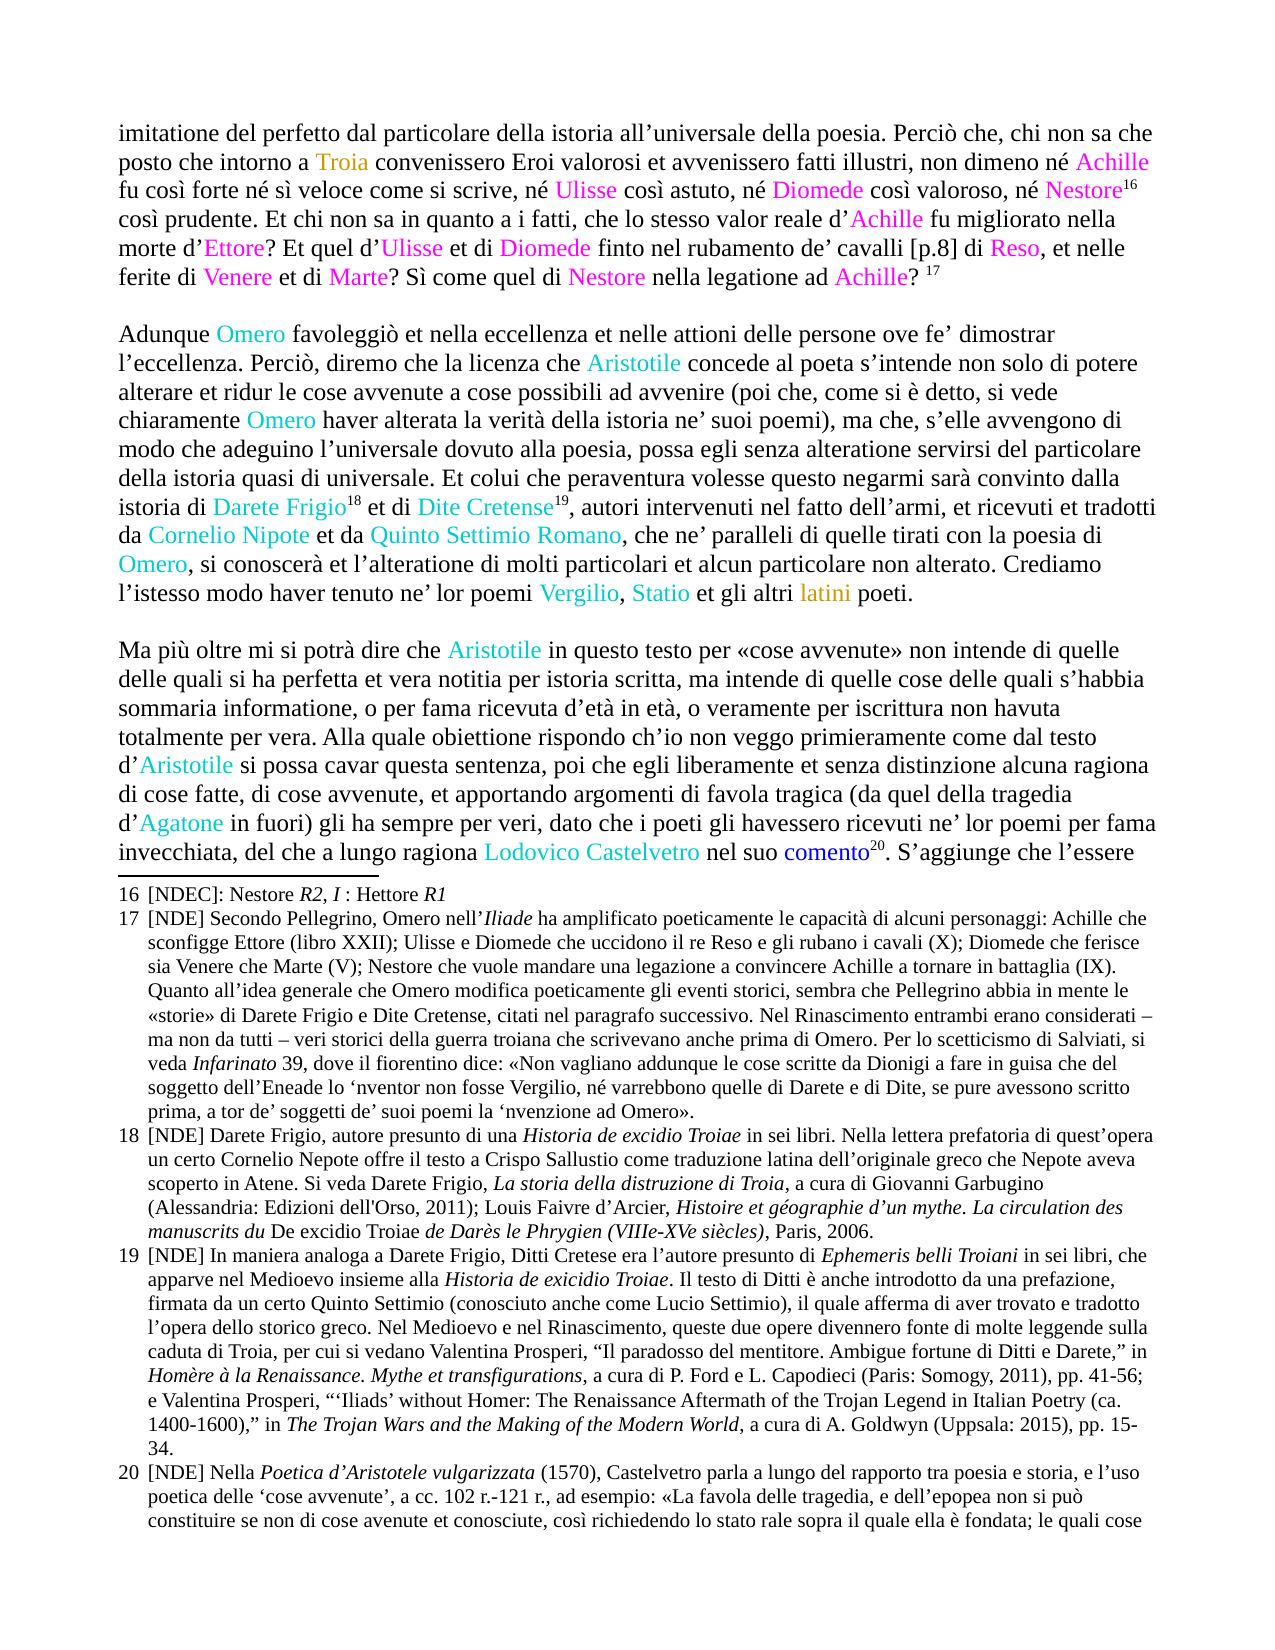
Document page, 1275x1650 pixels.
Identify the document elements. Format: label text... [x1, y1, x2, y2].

text [NDE] In maniera analoga a Darete Frigio, Ditti Cretese era l’autore presunto di Ephemeris belli Troiani in sei libri, che apparve nel Medioevo insieme alla Historia de exicidio Troiae. Il testo di Ditti è anche introdotto da una prefazione, firmata da un certo Quinto Settimio (conosciuto anche come Lucio Settimio), il quale afferma di aver trovato e tradotto l’opera dello storico greco. Nel Medioevo e nel Rinascimento, queste due opere divennero fonte di molte leggende sulla caduta di Troia, per cui si vedano Valentina Prosperi, “Il paradosso del mentitore. Ambigue fortune di Ditti e Darete,” in Homère à la Renaissance. Mythe et transfigurations, a cura di P. Ford e L. Capodieci (Paris: Somogy, 2011), pp. 41-56; e Valentina Prosperi, “‘Iliads’ without Homer: The Renaissance Aftermath of the Trojan Legend in Italian Poetry (ca. 1400-1600),” in The Trojan Wars and the Making of the Modern World, a cura di A. Goldwyn (Uppsala: 2015), pp. 15-34. [118, 1243, 1157, 1460]
text imitatione del perfetto dal particolare della istoria all’universale della poesia. Perciò che, chi non sa che posto che intorno a Troia convenissero Eroi valorosi et avvenissero fatti illustri, non dimeno né Achille fu così forte né sì veloce come si scrive, né Ulisse così astuto, né Diomede così valoroso, né Nestore così prudente. Et chi non sa in quanto a i fatti, che lo stesso valor reale d’Achille fu migliorato nella morte d’Ettore? Et quel d’Ulisse et di Diomede finto nel rubamento de’ cavalli [p.8] di Reso, et nelle ferite di Venere et di Marte? Sì come quel di Nestore nella legatione ad Achille? [118, 118, 1157, 291]
text [NDE] Secondo Pellegrino, Omero nell’Iliade ha amplificato poeticamente le capacità di alcuni personaggi: Achille che sconfigge Ettore (libro XXII); Ulisse e Diomede che uccidono il re Reso e gli rubano i cavali (X); Diomede che ferisce sia Venere che Marte (V); Nestore che vuole mandare una legazione a convincere Achille a tornare in battaglia (IX). Quanto all’idea generale che Omero modifica poeticamente gli eventi storici, sembra che Pellegrino abbia in mente le «storie» di Darete Frigio e Dite Cretense, citati nel paragrafo successivo. Nel Rinascimento entrambi erano considerati – ma non da tutti – veri storici della guerra troiana che scrivevano anche prima di Omero. Per lo scetticismo di Salviati, si veda Infarinato 39, dove il fiorentino dice: «Non vagliano addunque le cose scritte da Dionigi a fare in guisa che del soggetto dell’Eneade lo ‘nventor non fosse Vergilio, né varrebbono quelle di Darete e di Dite, se pure avessono scritto prima, a tor de’ soggetti de’ suoi poemi la ‘nvenzione ad Omero». [118, 906, 1157, 1123]
text [NDEC]: Nestore R2, I : Hettore R1 [118, 882, 1157, 906]
text [NDE] Darete Frigio, autore presunto di una Historia de excidio Troiae in sei libri. Nella lettera prefatoria di quest’opera un certo Cornelio Nepote offre il testo a Crispo Sallustio come traduzione latina dell’originale greco che Nepote aveva scoperto in Atene. Si veda Darete Frigio, La storia della distruzione di Troia, a cura di Giovanni Garbugino (Alessandria: Edizioni dell'Orso, 2011); Louis Faivre d’Arcier, Histoire et géographie d’un mythe. La circulation des manuscrits du De excidio Troiae de Darès le Phrygien (VIIIe-XVe siècles), Paris, 2006. [118, 1123, 1157, 1243]
text Adunque Omero favoleggiò et nella eccellenza et nelle attioni delle persone ove fe’ dimostrar l’eccellenza. Perciò, diremo che la licenza che Aristotile concede al poeta s’intende non solo di potere alterare et ridur le cose avvenute a cose possibili ad avvenire (poi che, come si è detto, si vede chiaramente Omero haver alterata la verità della istoria ne’ suoi poemi), ma che, s’elle avvengono di modo che adeguino l’universale dovuto alla poesia, possa egli senza alteratione servirsi del particolare della istoria quasi di universale. Et colui che peraventura volesse questo negarmi sarà convinto dalla istoria di Darete Frigio et di Dite Cretense, autori intervenuti nel fatto dell’armi, et ricevuti et tradotti da Cornelio Nipote et da Quinto Settimio Romano, che ne’ paralleli di quelle tirati con la poesia di Omero, si conoscerà et l’alteratione di molti particolari et alcun particolare non alterato. Crediamo l’istesso modo haver tenuto ne’ lor poemi Vergilio, Statio et gli altri latini poeti. [118, 319, 1157, 607]
text Ma più oltre mi si potrà dire che Aristotile in questo testo per «cose avvenute» non intende di quelle delle quali si ha perfetta et vera notitia per istoria scritta, ma intende di quelle cose delle quali s’habbia sommaria informatione, o per fama ricevuta d’età in età, o veramente per iscrittura non havuta totalmente per vera. Alla quale obiettione rispondo ch’io non veggo primieramente come dal testo d’Aristotile si possa cavar questa sentenza, poi che egli liberamente et senza distinzione alcuna ragiona di cose fatte, di cose avvenute, et apportando argomenti di favola tragica (da quel della tragedia d’Agatone in fuori) gli ha sempre per veri, dato che i poeti gli havessero ricevuti ne’ lor poemi per fama invecchiata, del che a lungo ragiona Lodovico Castelvetro nel suo comento. S’aggiunge che l’essere [118, 636, 1157, 866]
text [NDE] Nella Poetica d’Aristotele vulgarizzata (1570), Castelvetro parla a lungo del rapporto tra poesia e storia, e l’uso poetica delle ‘cose avvenute’, a cc. 102 r.-121 r., ad esempio: «La favola delle tragedia, e dell’epopea non si può constituire se non di cose avenute et conosciute, così richiedendo lo stato rale sopra il quale ella è fondata; le quali cose [118, 1460, 1157, 1532]
